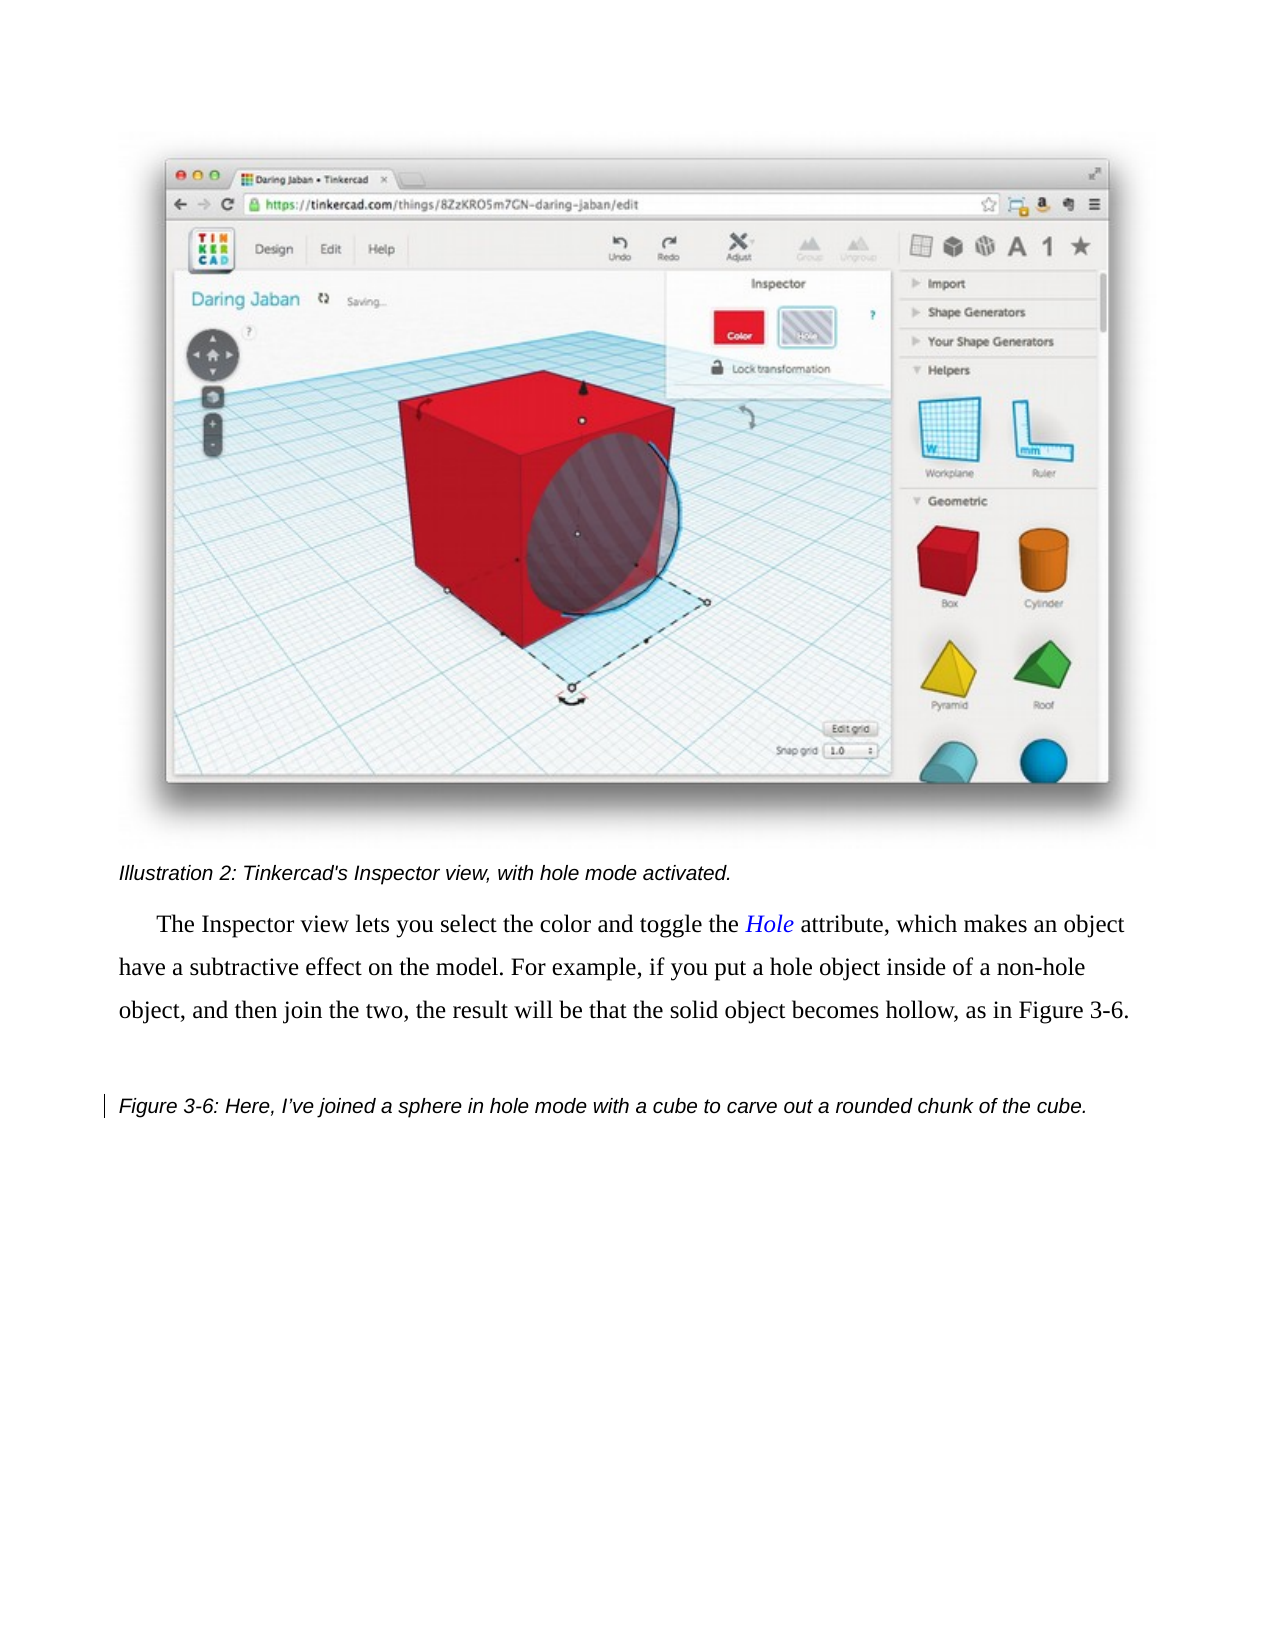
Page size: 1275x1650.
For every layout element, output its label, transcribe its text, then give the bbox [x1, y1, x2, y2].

picture [118, 131, 1157, 849]
text The Inspector view lets you select the color and toggle the Hole attribute, which makes an object have a subtractive effect on the model. For example, if you put a hole object inside of a non-hole object, and then join the two, the result will be that the solid object becomes hollow, as in Figure 3-6. [118, 909, 1156, 1024]
text Figure 3-6: Here, I’ve joined a sphere in hole mode with a cube to carve out a rounded chunk of the cube. [118, 1094, 1156, 1118]
text Illustration 2: Tinkercad's Inspector view, with hole mode activated. [118, 849, 1156, 884]
